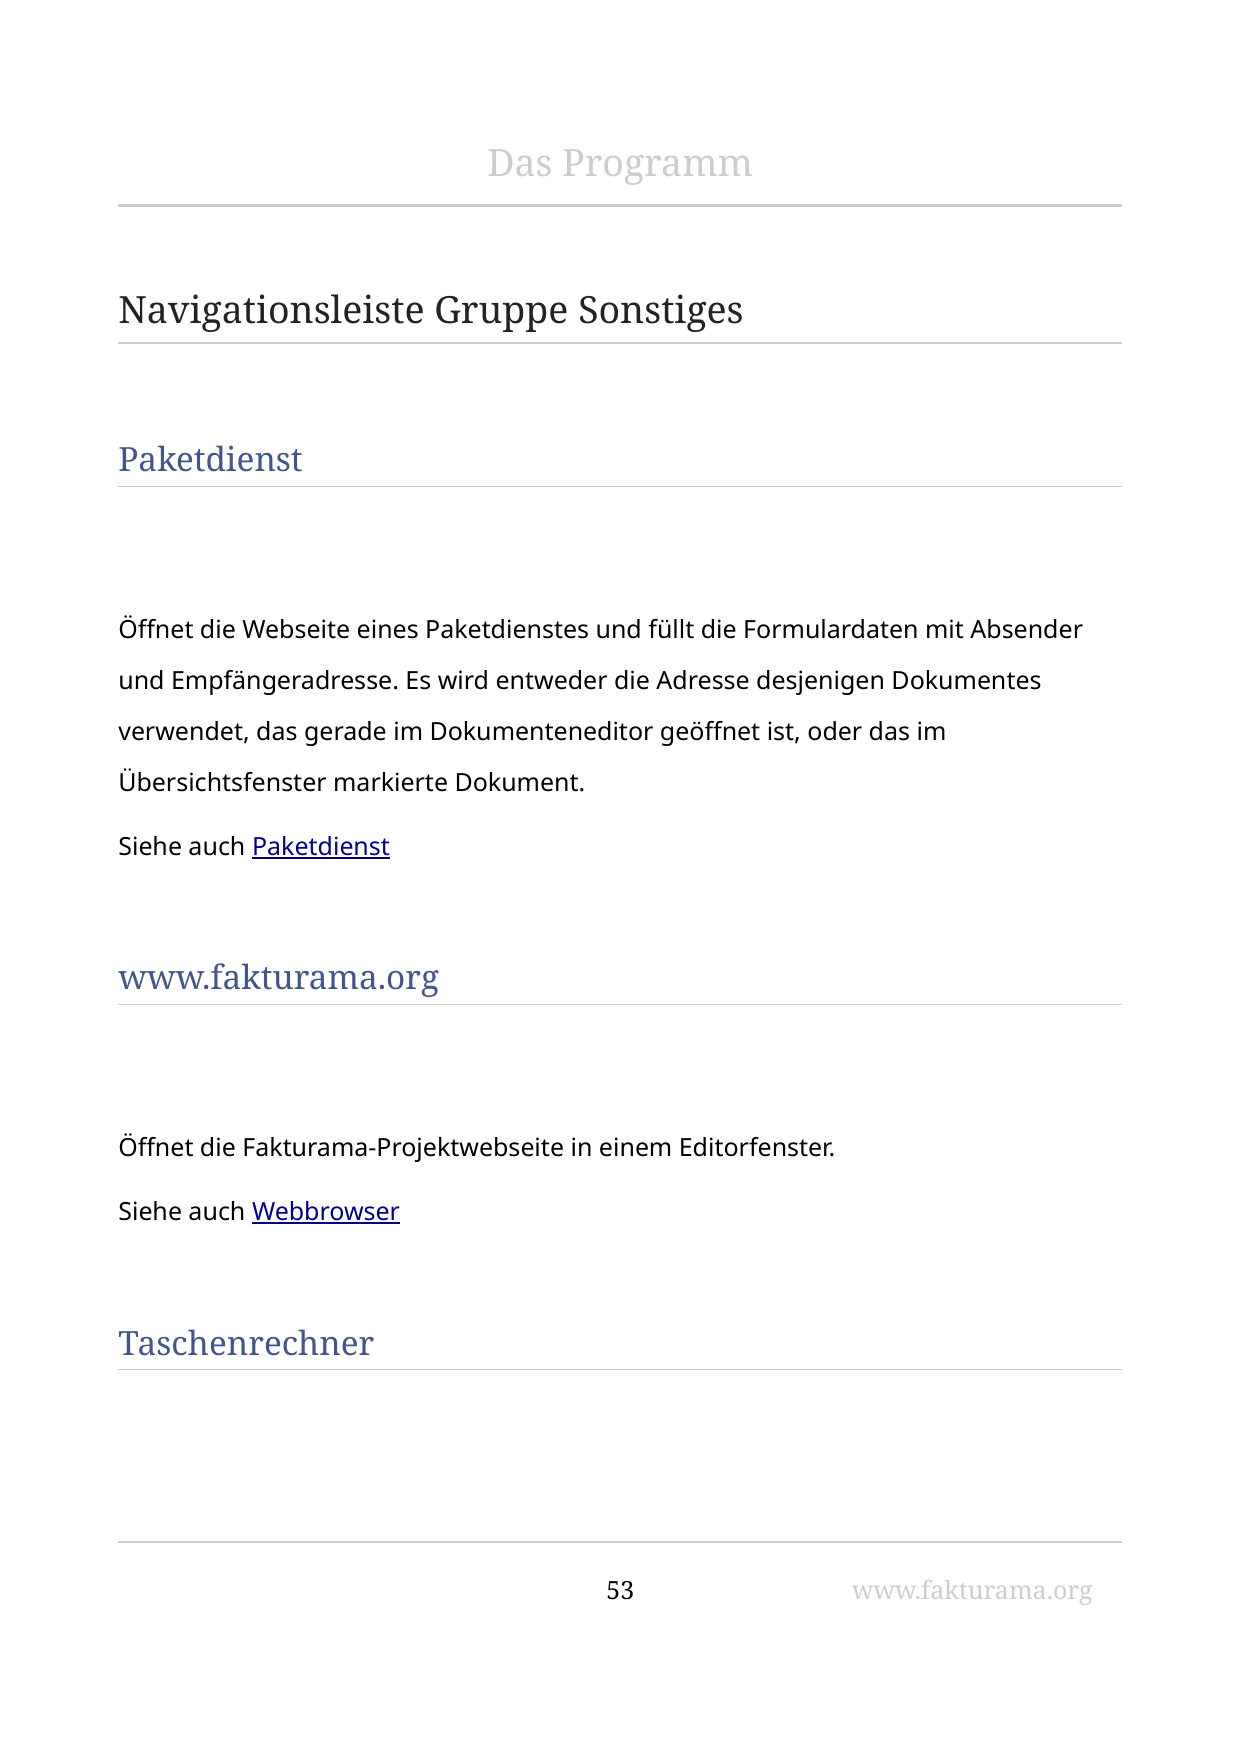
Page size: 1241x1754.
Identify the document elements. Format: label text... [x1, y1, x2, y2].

text Siehe auch Webbrowser [118, 1193, 1122, 1227]
text Öffnet die Webseite eines Paketdienstes und füllt die Formulardaten mit Absender und Empfängeradresse. Es wird entweder die Adresse desjenigen Dokumentes verwendet, das gerade im Dokumenteneditor geöffnet ist, oder das im Übersichtsfenster markierte Dokument. [118, 611, 1122, 799]
subtitle Paketdienst [118, 436, 1122, 486]
subtitle Navigationsleiste Gruppe Sonstiges [118, 283, 1122, 342]
text Siehe auch Paketdienst [118, 828, 1122, 862]
subtitle Taschenrechner [118, 1319, 1122, 1369]
text Öffnet die Fakturama-Projektwebseite in einem Editorfenster. [118, 1130, 1122, 1164]
subtitle www.fakturama.org [118, 954, 1122, 1004]
